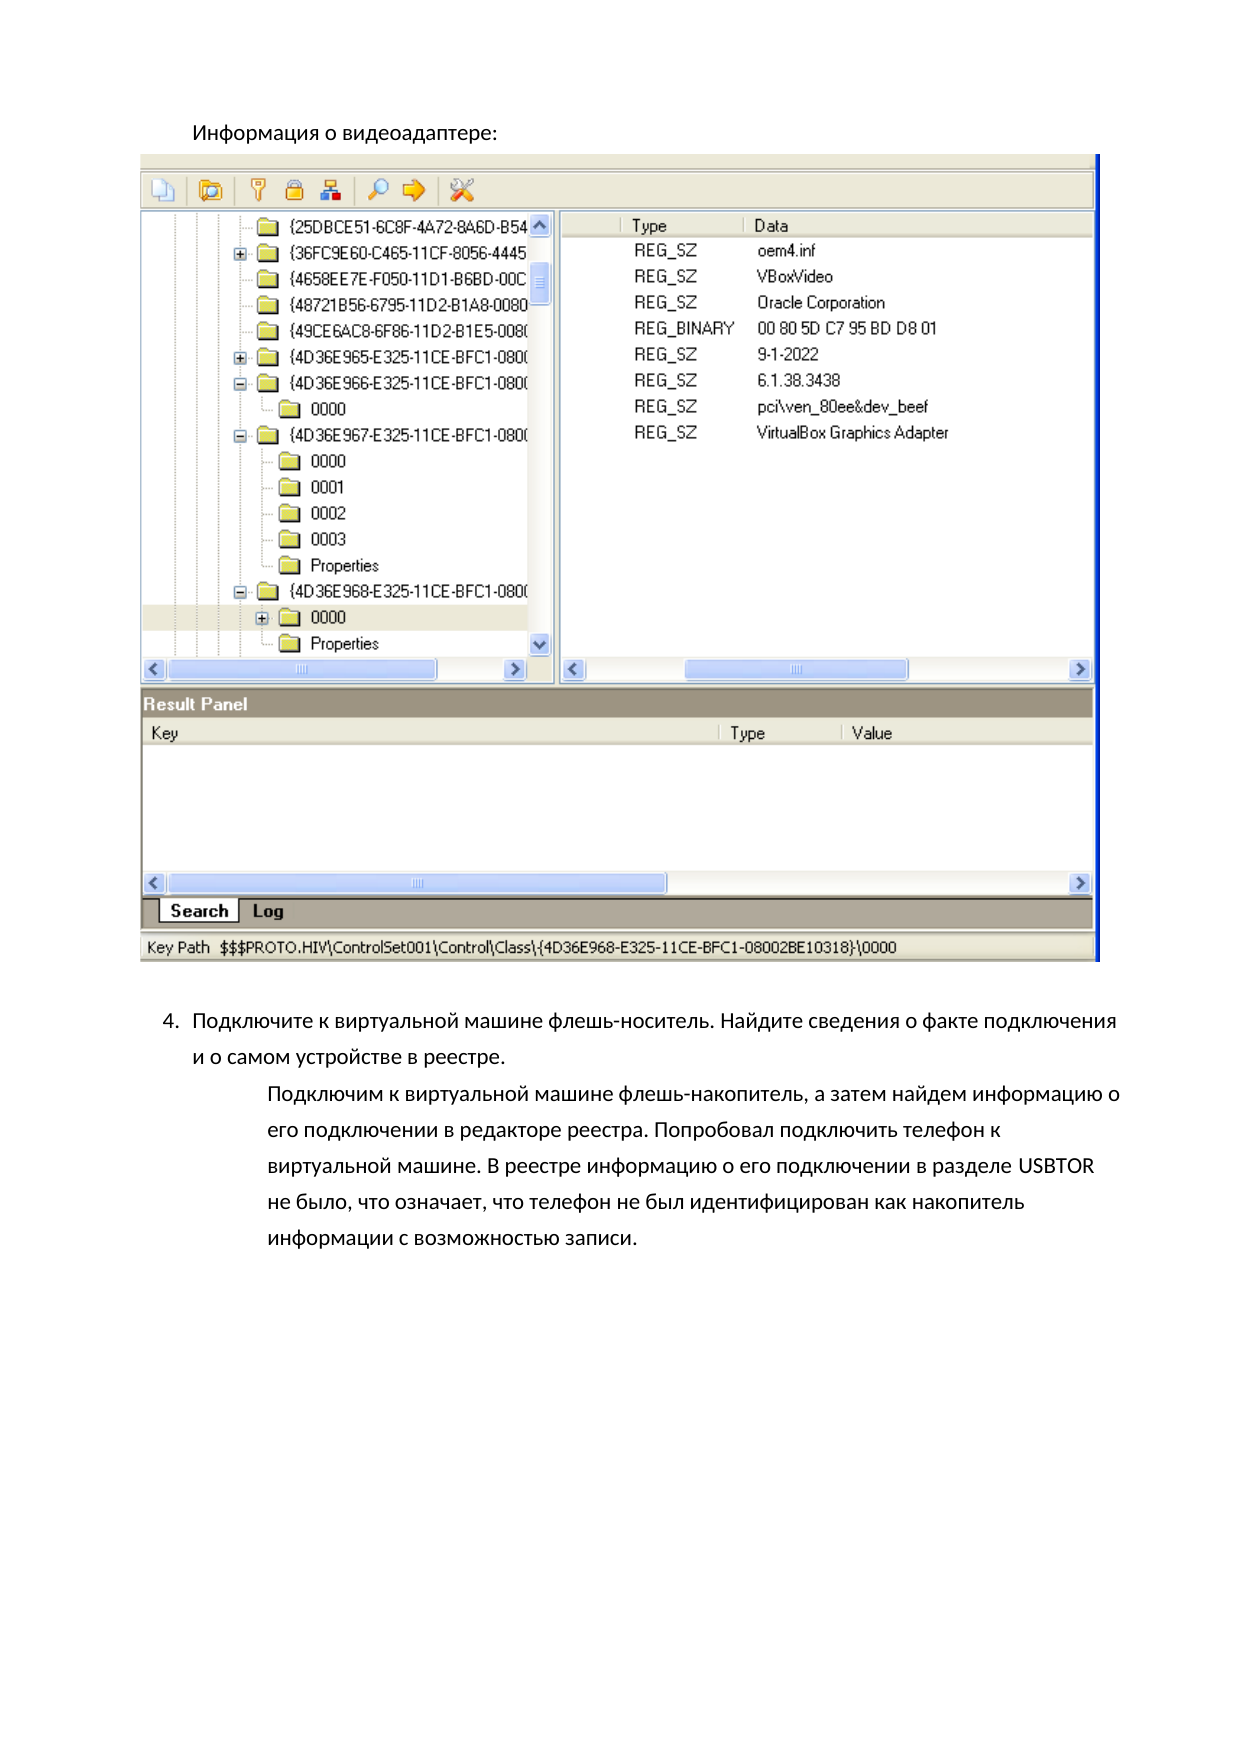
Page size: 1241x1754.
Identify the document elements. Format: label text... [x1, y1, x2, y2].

list Подключим к виртуальной машине флешь-накопитель, а затем найдем информацию о его подключении в редакторе реестра. Попробовал подключить телефон к виртуальной машине. В реестре информацию о его подключении в разделе USBTOR не было, что означает, что телефон не был идентифицирован как накопитель информации с возможностью записи. [237, 1079, 1122, 1251]
list Информация о видеоадаптере: [162, 118, 1122, 146]
picture [140, 154, 1100, 962]
list Подключите к виртуальной машине флешь-носитель. Найдите сведения о факте подключения и о самом устройстве в реестре. [162, 1006, 1122, 1071]
